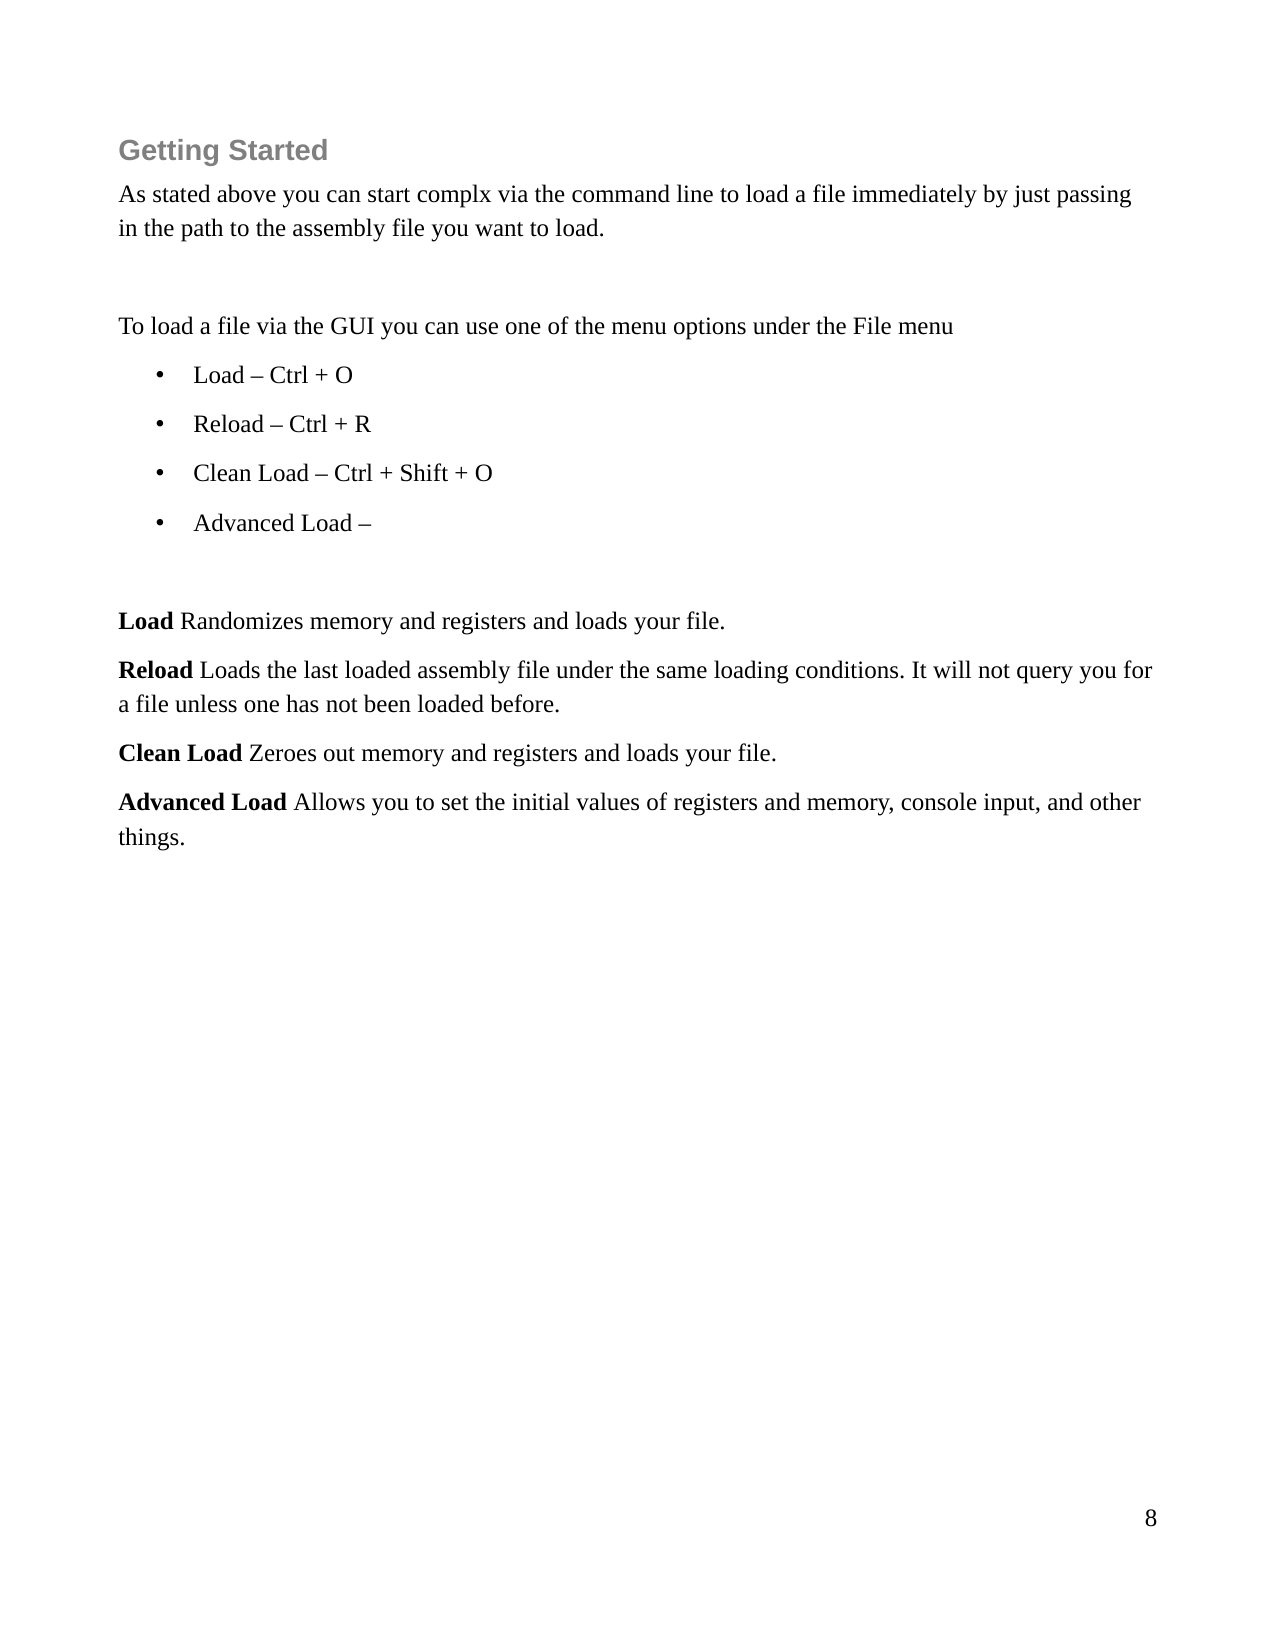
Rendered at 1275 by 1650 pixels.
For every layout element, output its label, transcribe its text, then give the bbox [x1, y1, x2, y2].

list Advanced Load – [156, 508, 1157, 536]
text Clean Load Zeroes out memory and registers and loads your file. [118, 738, 1157, 767]
list Clean Load – Ctrl + Shift + O [156, 458, 1157, 487]
list Load – Ctrl + O [156, 360, 1157, 389]
text Advanced Load Allows you to set the initial values of registers and memory, console input, and other things. [118, 787, 1157, 851]
list Reload – Ctrl + R [156, 409, 1157, 438]
subtitle Getting Started [118, 133, 1157, 166]
text To load a file via the GUI you can use one of the menu options under the File menu [118, 311, 1157, 340]
text Reload Loads the last loaded assembly file under the same loading conditions. It will not query you for a file unless one has not been loaded before. [118, 655, 1157, 718]
text Load Randomizes memory and registers and loads your file. [118, 606, 1157, 634]
text As stated above you can start complx via the command line to load a file immediately by just passing in the path to the assembly file you want to load. [118, 179, 1157, 242]
